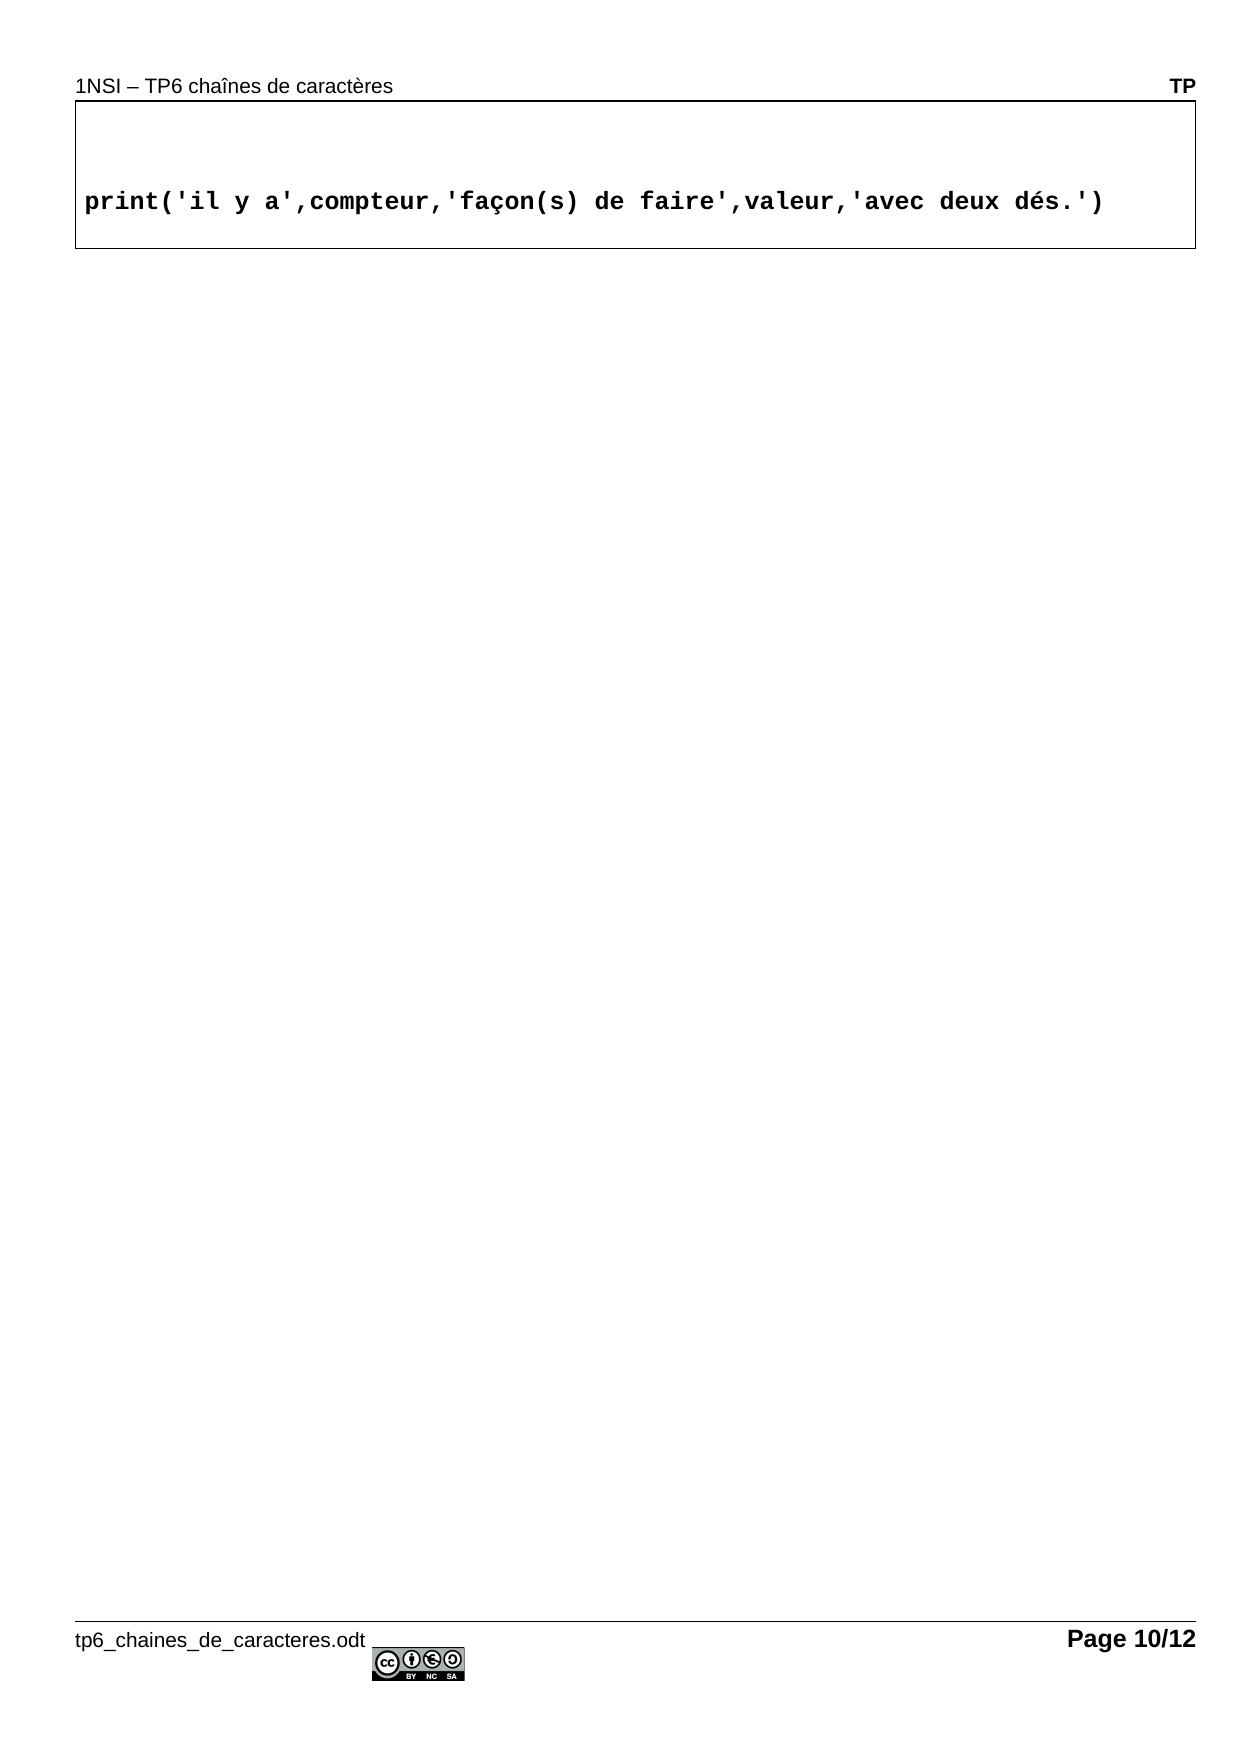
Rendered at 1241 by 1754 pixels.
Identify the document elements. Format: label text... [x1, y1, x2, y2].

text print('il y a',compteur,'façon(s) de faire',valeur,'avec deux dés.') [76, 102, 1195, 248]
picture [372, 1647, 465, 1681]
